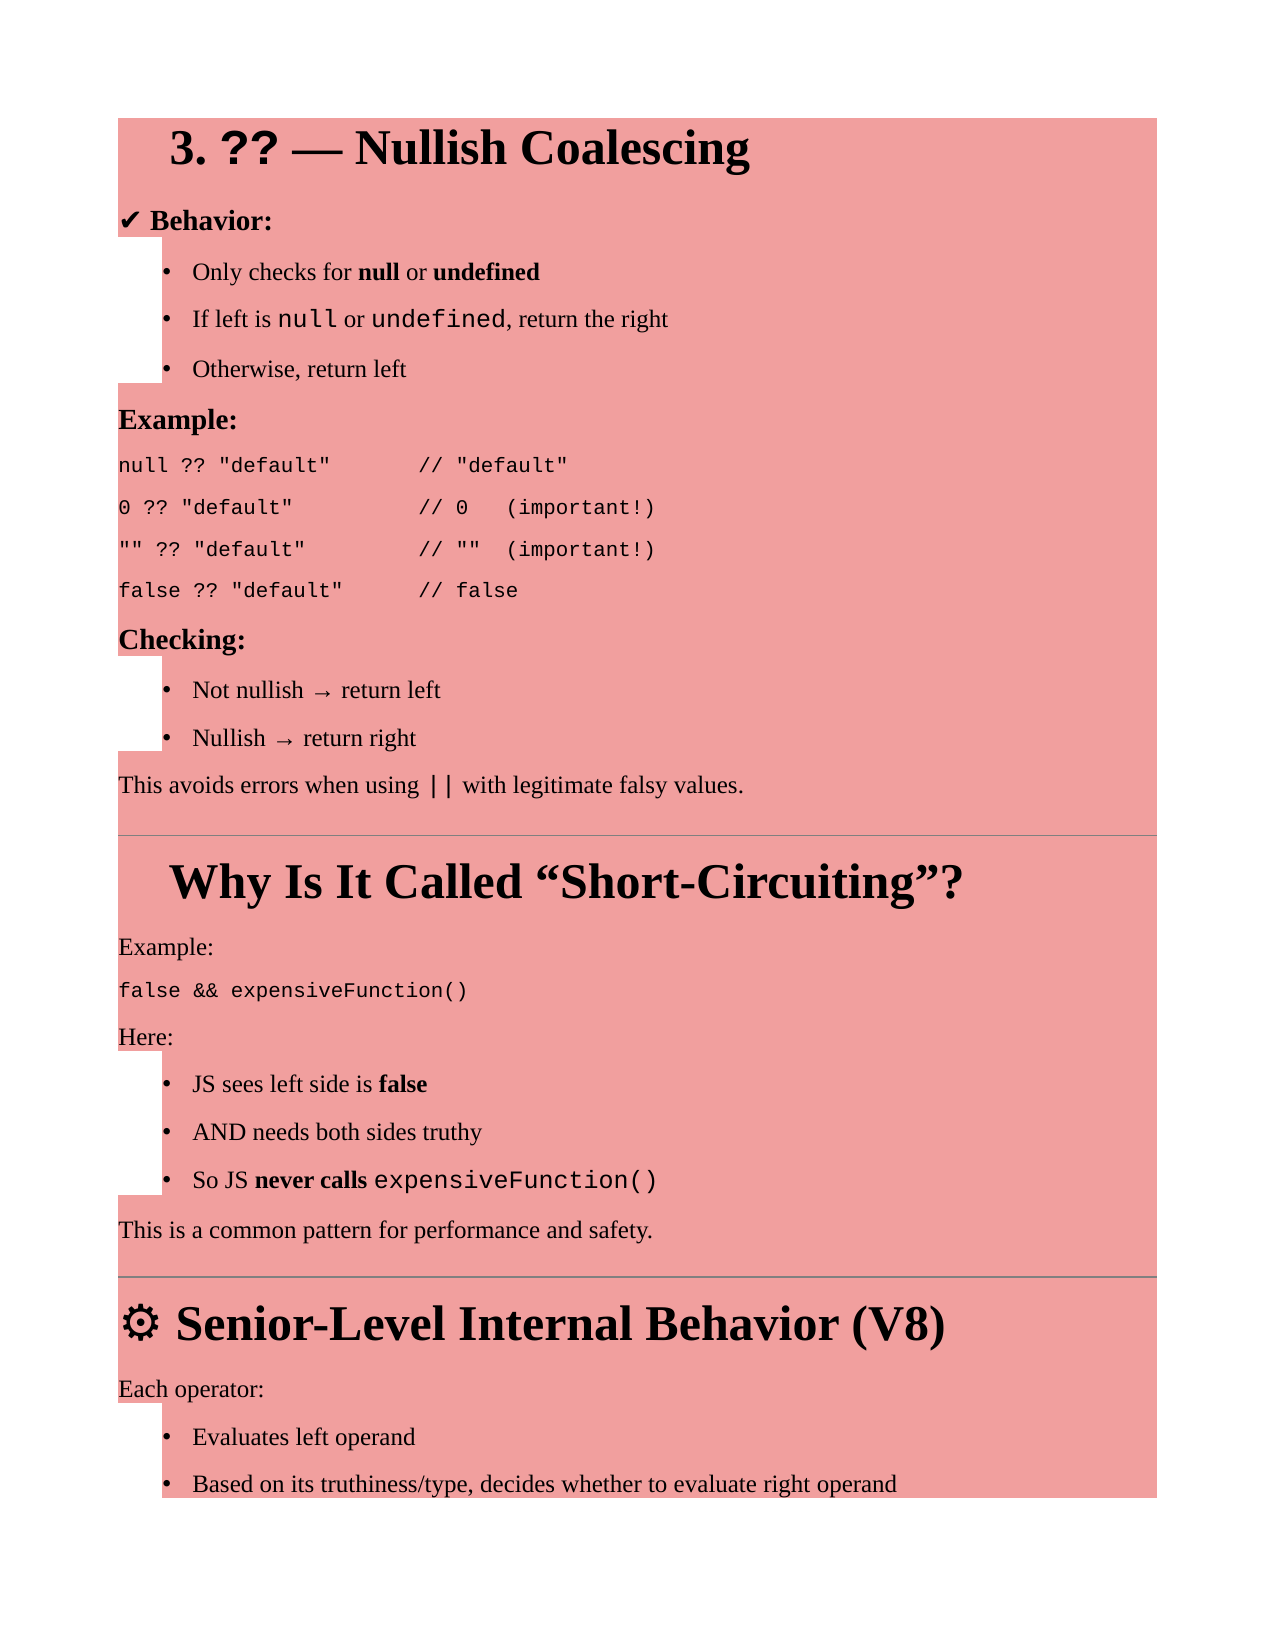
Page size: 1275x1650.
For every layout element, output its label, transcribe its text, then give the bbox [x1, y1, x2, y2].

list AND needs both sides truthy [162, 1117, 1157, 1146]
list Nullish → return right [162, 723, 1157, 752]
text Example: [118, 932, 1157, 961]
text false && expensiveFunction() [118, 980, 1157, 1004]
text Here: [118, 1022, 1157, 1051]
text null ?? "default" // "default" [118, 455, 1157, 479]
subtitle Checking: [118, 622, 1157, 656]
text false ?? "default" // false [118, 580, 1157, 604]
subtitle 🔥 3. ?? — Nullish Coalescing [118, 118, 1157, 180]
subtitle ⚙️ Senior-Level Internal Behavior (V8) [118, 1294, 1157, 1351]
text "" ?? "default" // "" (important!) [118, 538, 1157, 562]
text Each operator: [118, 1374, 1157, 1403]
list Based on its truthiness/type, decides whether to evaluate right operand [162, 1469, 1157, 1498]
text 0 ?? "default" // 0 (important!) [118, 497, 1157, 520]
subtitle Example: [118, 402, 1157, 435]
list So JS never calls expensiveFunction() [162, 1165, 1157, 1196]
list Otherwise, return left [162, 354, 1157, 383]
list Only checks for null or undefined [162, 257, 1157, 285]
list Evaluates left operand [162, 1422, 1157, 1451]
list JS sees left side is false [162, 1069, 1157, 1098]
text This is a common pattern for performance and safety. [118, 1215, 1157, 1243]
subtitle 🧠 Why Is It Called “Short-Circuiting”? [118, 852, 1157, 909]
list If left is null or undefined, return the right [162, 304, 1157, 335]
subtitle ✔ Behavior: [118, 203, 1157, 237]
text This avoids errors when using || with legitimate falsy values. [118, 770, 1157, 801]
list Not nullish → return left [162, 675, 1157, 704]
